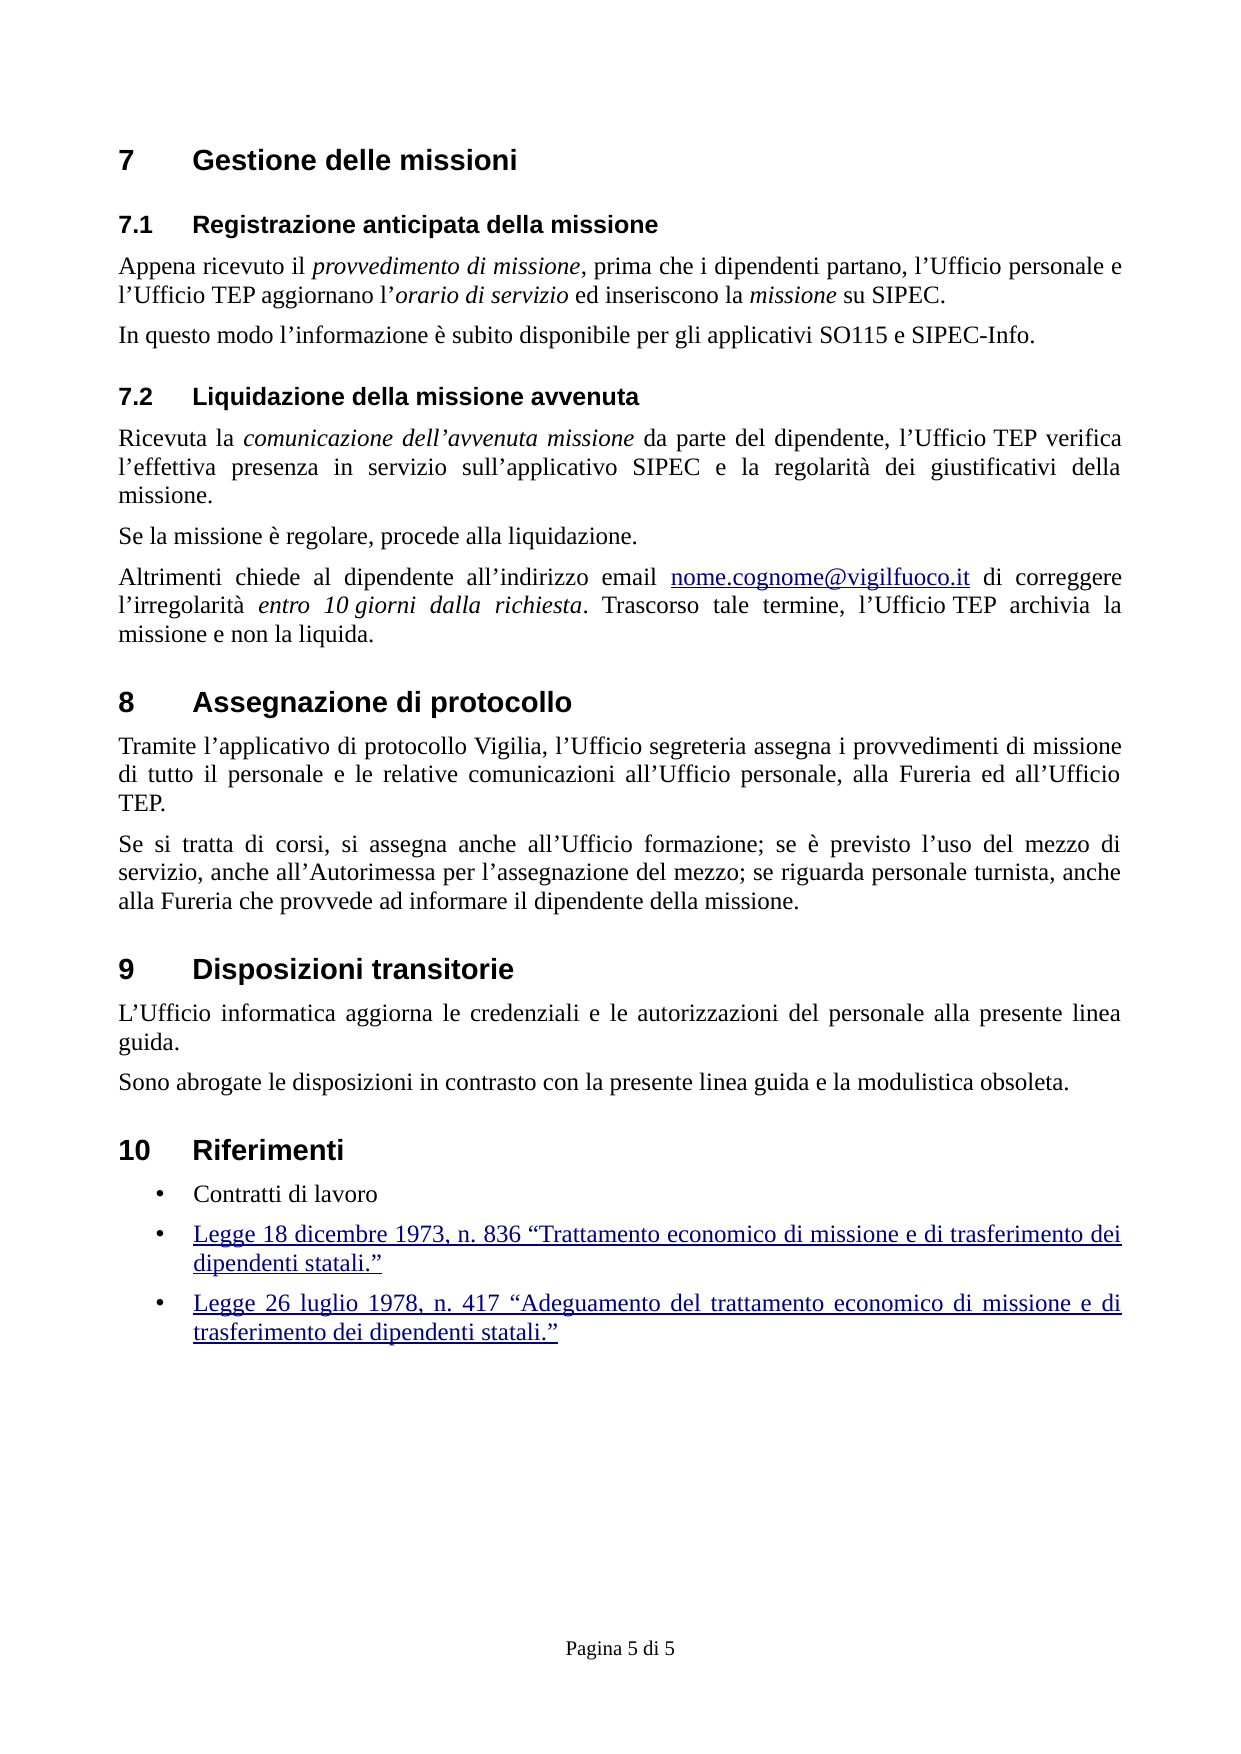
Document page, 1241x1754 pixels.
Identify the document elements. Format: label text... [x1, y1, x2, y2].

text L’Ufficio informatica aggiorna le credenziali e le autorizzazioni del personale alla presente linea guida. [118, 998, 1122, 1055]
text Ricevuta la comunicazione dell’avvenuta missione da parte del dipendente, l’Ufficio TEP verifica l’effettiva presenza in servizio sull’applicativo SIPEC e la regolarità dei giustificativi della missione. [118, 423, 1122, 509]
subtitle Registrazione anticipata della missione [118, 210, 1122, 239]
subtitle Disposizioni transitorie [118, 952, 1122, 985]
text Tramite l’applicativo di protocollo Vigilia, l’Ufficio segreteria assegna i provvedimenti di missione di tutto il personale e le relative comunicazioni all’Ufficio personale, alla Fureria ed all’Ufficio TEP. [118, 731, 1122, 817]
subtitle Liquidazione della missione avvenuta [118, 382, 1122, 411]
list Legge 18 dicembre 1973, n. 836 “Trattamento economico di missione e di trasferimento dei dipendenti statali.” [156, 1219, 1122, 1277]
list Contratti di lavoro [156, 1179, 1122, 1207]
text Appena ricevuto il provvedimento di missione, prima che i dipendenti partano, l’Ufficio personale e l’Ufficio TEP aggiornano l’orario di servizio ed inseriscono la missione su SIPEC. [118, 251, 1122, 309]
text Se la missione è regolare, procede alla liquidazione. [118, 521, 1122, 550]
text Se si tratta di corsi, si assegna anche all’Ufficio formazione; se è previsto l’uso del mezzo di servizio, anche all’Autorimessa per l’assegnazione del mezzo; se riguarda personale turnista, anche alla Fureria che provvede ad informare il dipendente della missione. [118, 829, 1122, 915]
text Sono abrogate le disposizioni in contrasto con la presente linea guida e la modulistica obsoleta. [118, 1067, 1122, 1096]
list Legge 26 luglio 1978, n. 417 “Adeguamento del trattamento economico di missione e di trasferimento dei dipendenti statali.” [156, 1288, 1122, 1346]
subtitle Riferimenti [118, 1133, 1122, 1166]
subtitle Gestione delle missioni [118, 143, 1122, 177]
text In questo modo l’informazione è subito disponibile per gli applicativi SO115 e SIPEC-Info. [118, 321, 1122, 349]
text Altrimenti chiede al dipendente all’indirizzo email nome.cognome@vigilfuoco.it di correggere l’irregolarità entro 10 giorni dalla richiesta. Trascorso tale termine, l’Ufficio TEP archivia la missione e non la liquida. [118, 562, 1122, 648]
subtitle Assegnazione di protocollo [118, 685, 1122, 718]
